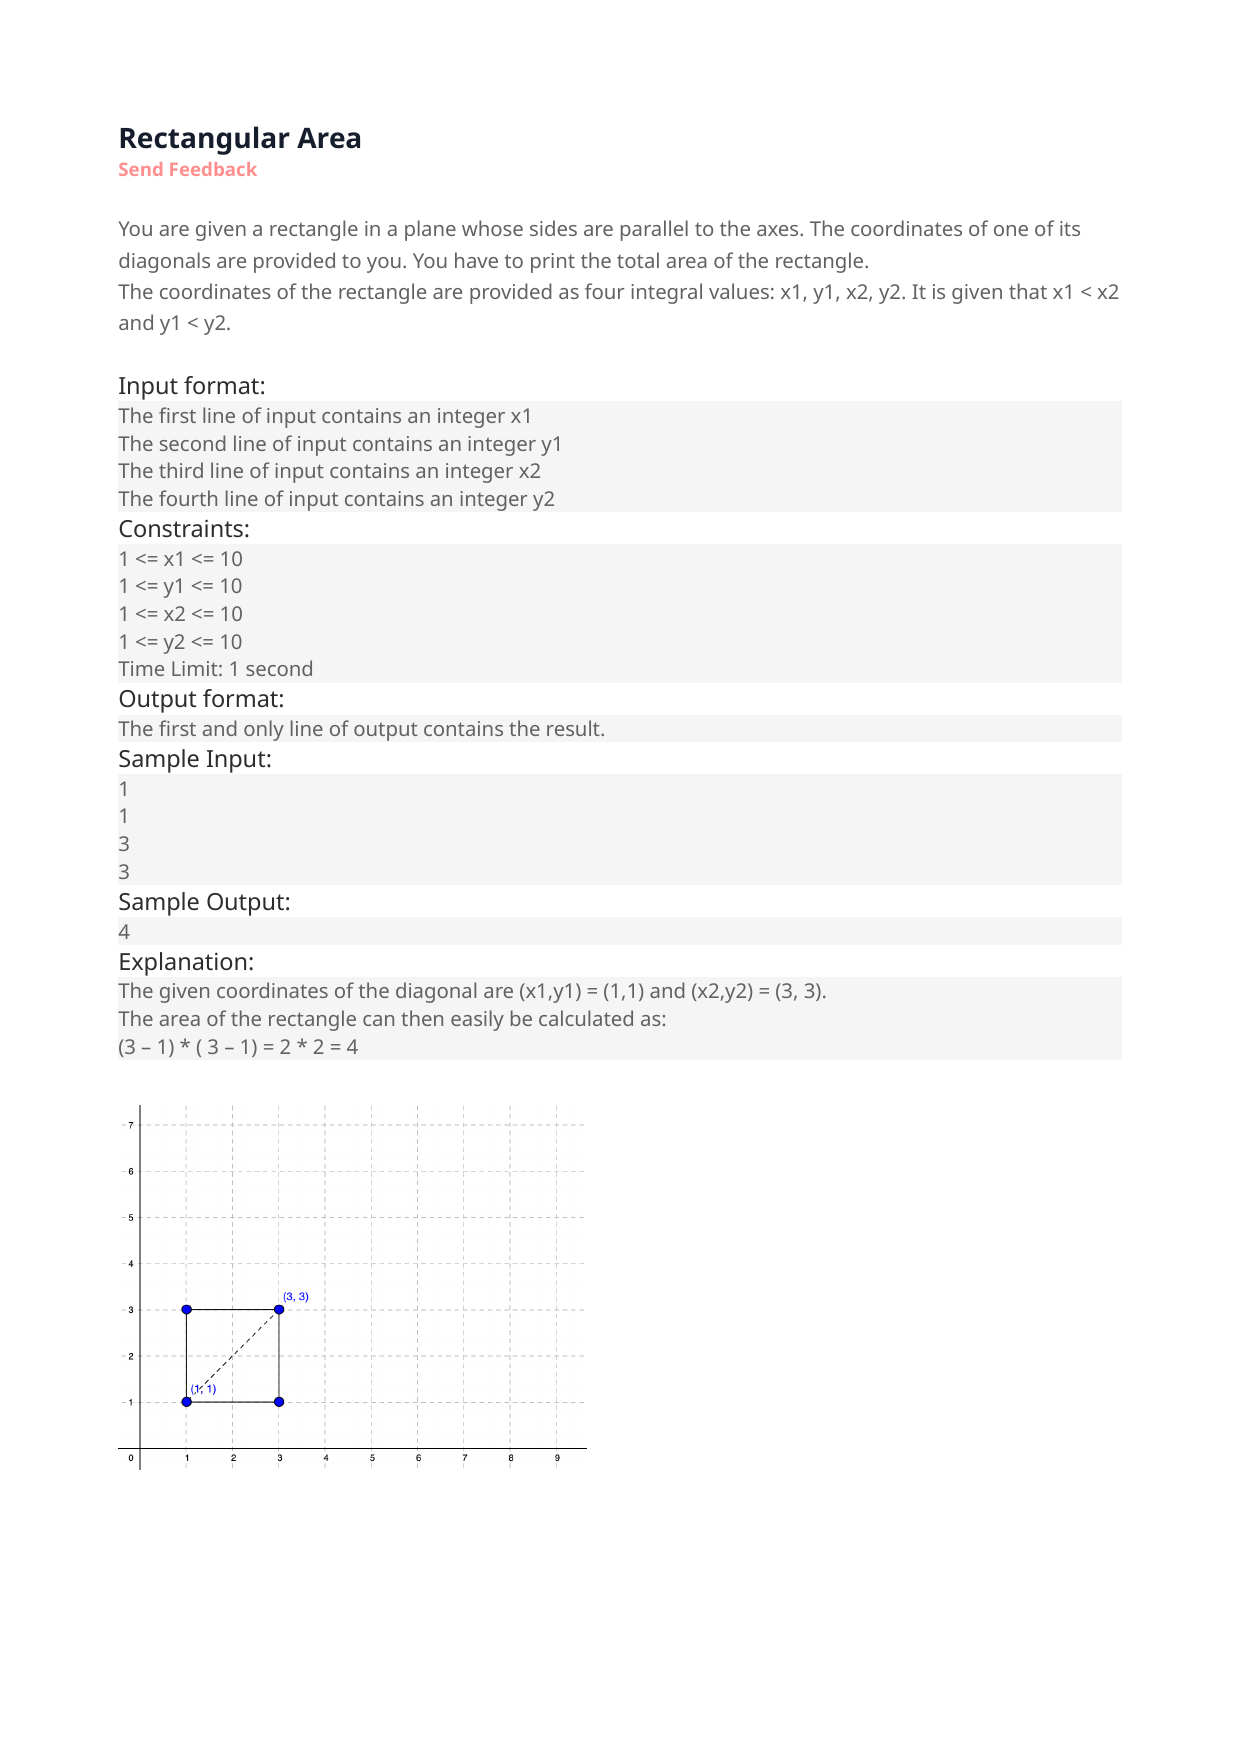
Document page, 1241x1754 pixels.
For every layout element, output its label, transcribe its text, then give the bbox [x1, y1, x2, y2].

text The first line of input contains an integer x1 [118, 401, 1122, 429]
text Time Limit: 1 second [118, 655, 1122, 683]
text 3 [118, 858, 1122, 885]
text The fourth line of input contains an integer y2 [118, 484, 1122, 512]
subtitle You are given a rectangle in a plane whose sides are parallel to the axes. The coordinates of one of its diagonals are provided to you. You have to print the total area of the rectangle. [118, 211, 1122, 274]
subtitle Input format: [118, 369, 1122, 401]
text (3 – 1) * ( 3 – 1) = 2 * 2 = 4 [118, 1032, 1122, 1060]
text 1 [118, 774, 1122, 802]
text 1 <= x2 <= 10 [118, 600, 1122, 627]
subtitle Sample Output: [118, 885, 1122, 917]
subtitle Explanation: [118, 945, 1122, 977]
text The first and only line of output contains the result. [118, 715, 1122, 742]
text 1 <= y1 <= 10 [118, 572, 1122, 600]
subtitle Sample Input: [118, 742, 1122, 774]
text 4 [118, 917, 1122, 945]
text The given coordinates of the diagonal are (x1,y1) = (1,1) and (x2,y2) = (3, 3). [118, 977, 1122, 1005]
subtitle The coordinates of the rectangle are provided as four integral values: x1, y1, x2, y2. It is given that x1 < x2 and y1 < y2. [118, 274, 1122, 336]
text 1 [118, 802, 1122, 830]
text The third line of input contains an integer x2 [118, 457, 1122, 484]
text Rectangular Area [118, 118, 1122, 156]
text The area of the rectangle can then easily be calculated as: [118, 1005, 1122, 1032]
text Send Feedback [118, 156, 1122, 182]
text 1 <= x1 <= 10 [118, 544, 1122, 572]
subtitle Output format: [118, 683, 1122, 715]
text 1 <= y2 <= 10 [118, 627, 1122, 655]
subtitle Constraints: [118, 512, 1122, 544]
text The second line of input contains an integer y1 [118, 429, 1122, 457]
text 3 [118, 830, 1122, 858]
picture [118, 1105, 587, 1470]
